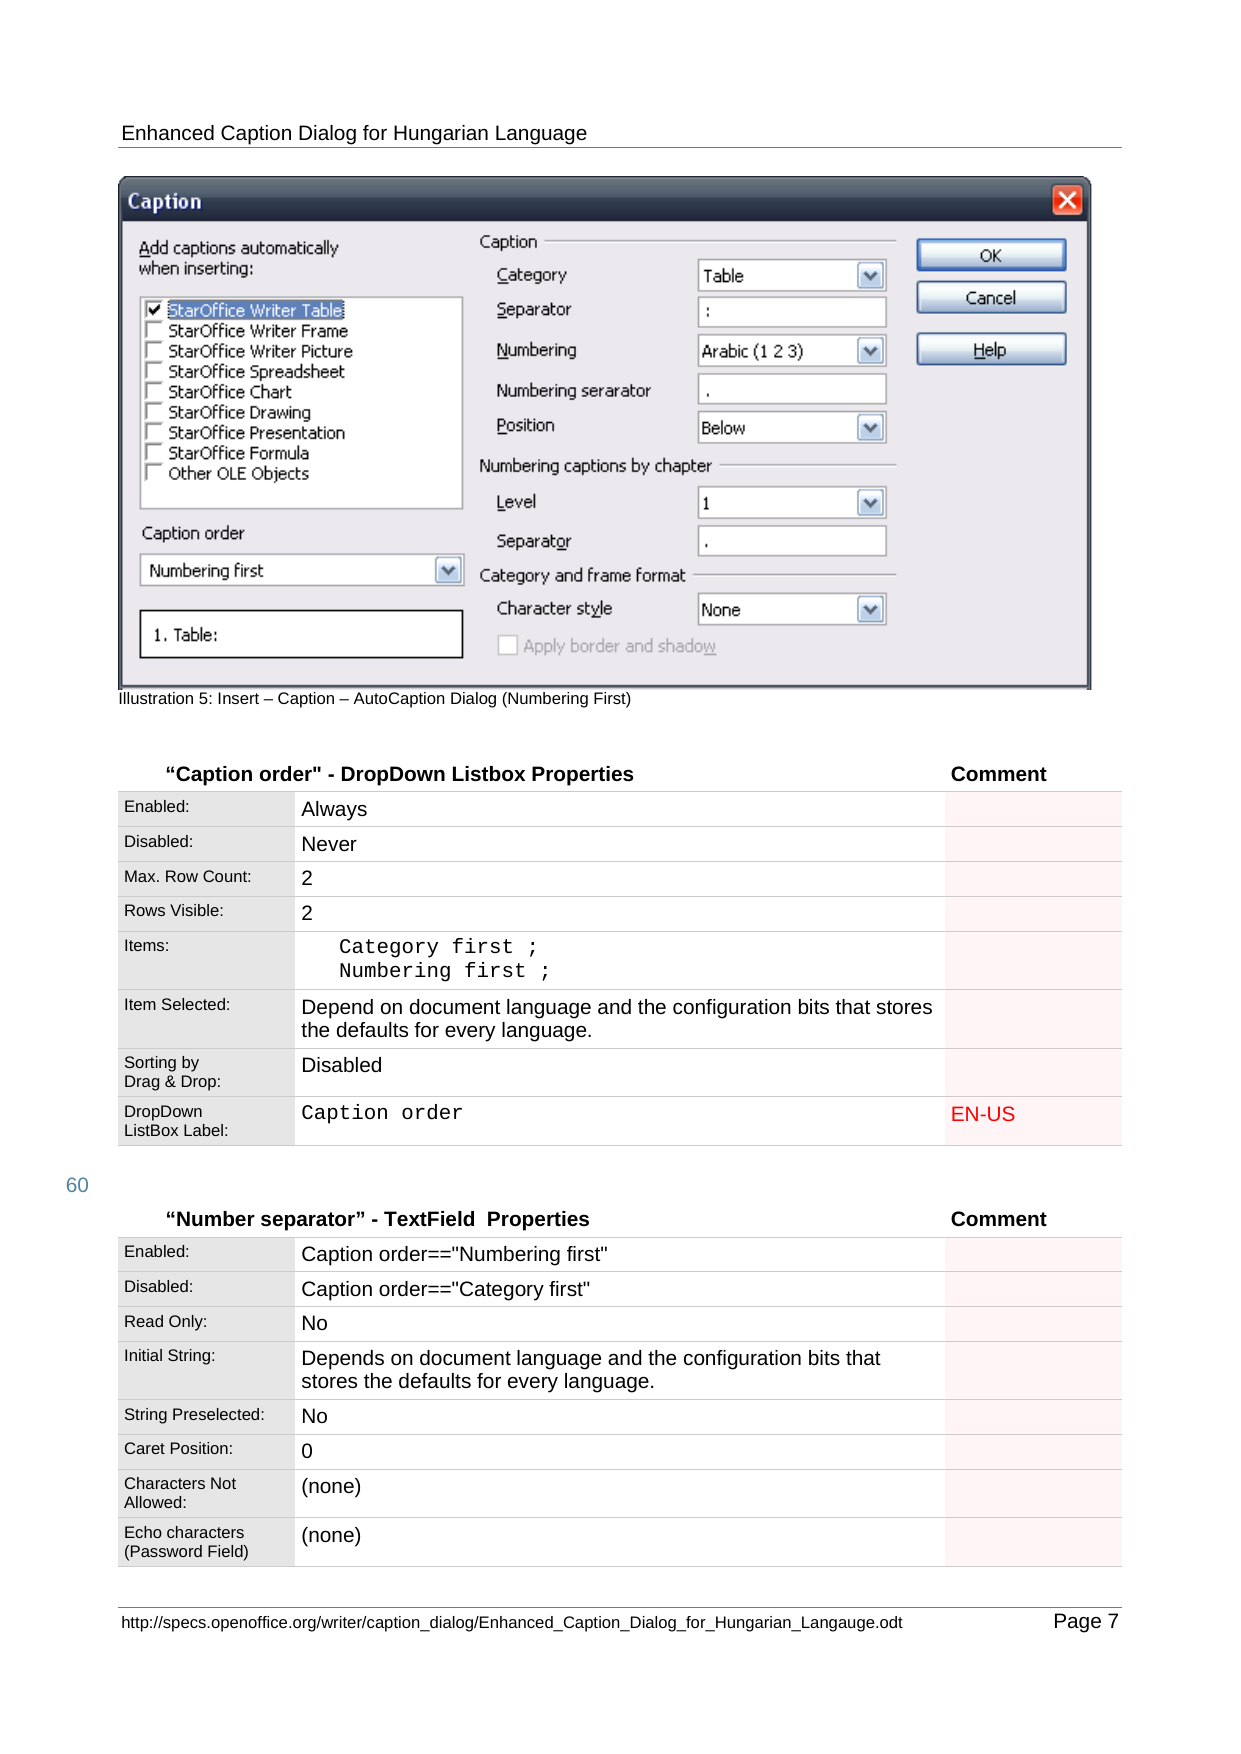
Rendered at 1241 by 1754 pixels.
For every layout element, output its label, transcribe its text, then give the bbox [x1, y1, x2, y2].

table_cell Caption order=="Category first" [295, 1272, 945, 1306]
table_cell No [295, 1400, 945, 1434]
table_cell Characters Not Allowed: [118, 1470, 295, 1517]
table_cell Items: [118, 932, 295, 989]
table_header Comment [946, 1202, 1122, 1236]
table_cell Caret Position: [118, 1435, 295, 1469]
table_cell Disabled [295, 1049, 945, 1096]
table_cell [945, 792, 1122, 826]
table_cell [945, 990, 1122, 1048]
table_cell [945, 932, 1122, 989]
table_cell DropDown ListBox Label: [118, 1097, 295, 1145]
table_cell [945, 1435, 1122, 1469]
table_cell Caption order=="Numbering first" [295, 1238, 945, 1271]
table_header Comment [945, 756, 1122, 791]
table_cell [945, 897, 1122, 931]
table_cell Max. Row Count: [118, 862, 295, 896]
table_cell Enabled: [118, 792, 295, 826]
table_cell Item Selected: [118, 990, 295, 1048]
table_cell [945, 1307, 1122, 1341]
table_cell Never [295, 827, 945, 861]
table_cell [945, 1518, 1122, 1566]
table_cell [945, 1272, 1122, 1306]
table_cell Depend on document language and the configuration bits that stores the defaults for every language. [295, 990, 945, 1048]
table_cell 0 [295, 1435, 945, 1469]
table_cell Sorting by Drag & Drop: [118, 1049, 295, 1096]
table_cell Caption order [295, 1097, 945, 1145]
table_cell [945, 827, 1122, 861]
table_cell Rows Visible: [118, 897, 295, 931]
table_cell No [295, 1307, 945, 1341]
table_header “Number separator” - TextField Properties [119, 1202, 945, 1236]
table_cell Category first ; Numbering first ; [295, 932, 945, 989]
table_cell Initial String: [118, 1342, 295, 1399]
text Illustration 5: Insert – Caption – AutoCaption Dialog (Numbering First) [118, 690, 1092, 708]
table_cell Disabled: [118, 1272, 295, 1306]
table_cell Enabled: [118, 1238, 295, 1271]
table_cell 2 [295, 862, 945, 896]
table_cell EN-US [945, 1097, 1122, 1145]
table_cell [945, 1049, 1122, 1096]
table_cell 2 [295, 897, 945, 931]
table_cell Depends on document language and the configuration bits that stores the defaults for every language. [295, 1342, 945, 1399]
table_cell (none) [295, 1518, 945, 1566]
table_cell Echo characters (Password Field) [118, 1518, 295, 1566]
table_cell [945, 1470, 1122, 1517]
table_header “Caption order" - DropDown Listbox Properties [118, 756, 945, 791]
table_cell Read Only: [118, 1307, 295, 1341]
table_cell [945, 1400, 1122, 1434]
table_cell Disabled: [118, 827, 295, 861]
table_cell [945, 1342, 1122, 1399]
table_cell Always [295, 792, 945, 826]
table_cell [945, 1238, 1122, 1271]
table_cell String Preselected: [118, 1400, 295, 1434]
table_cell [945, 862, 1122, 896]
table_cell (none) [295, 1470, 945, 1517]
